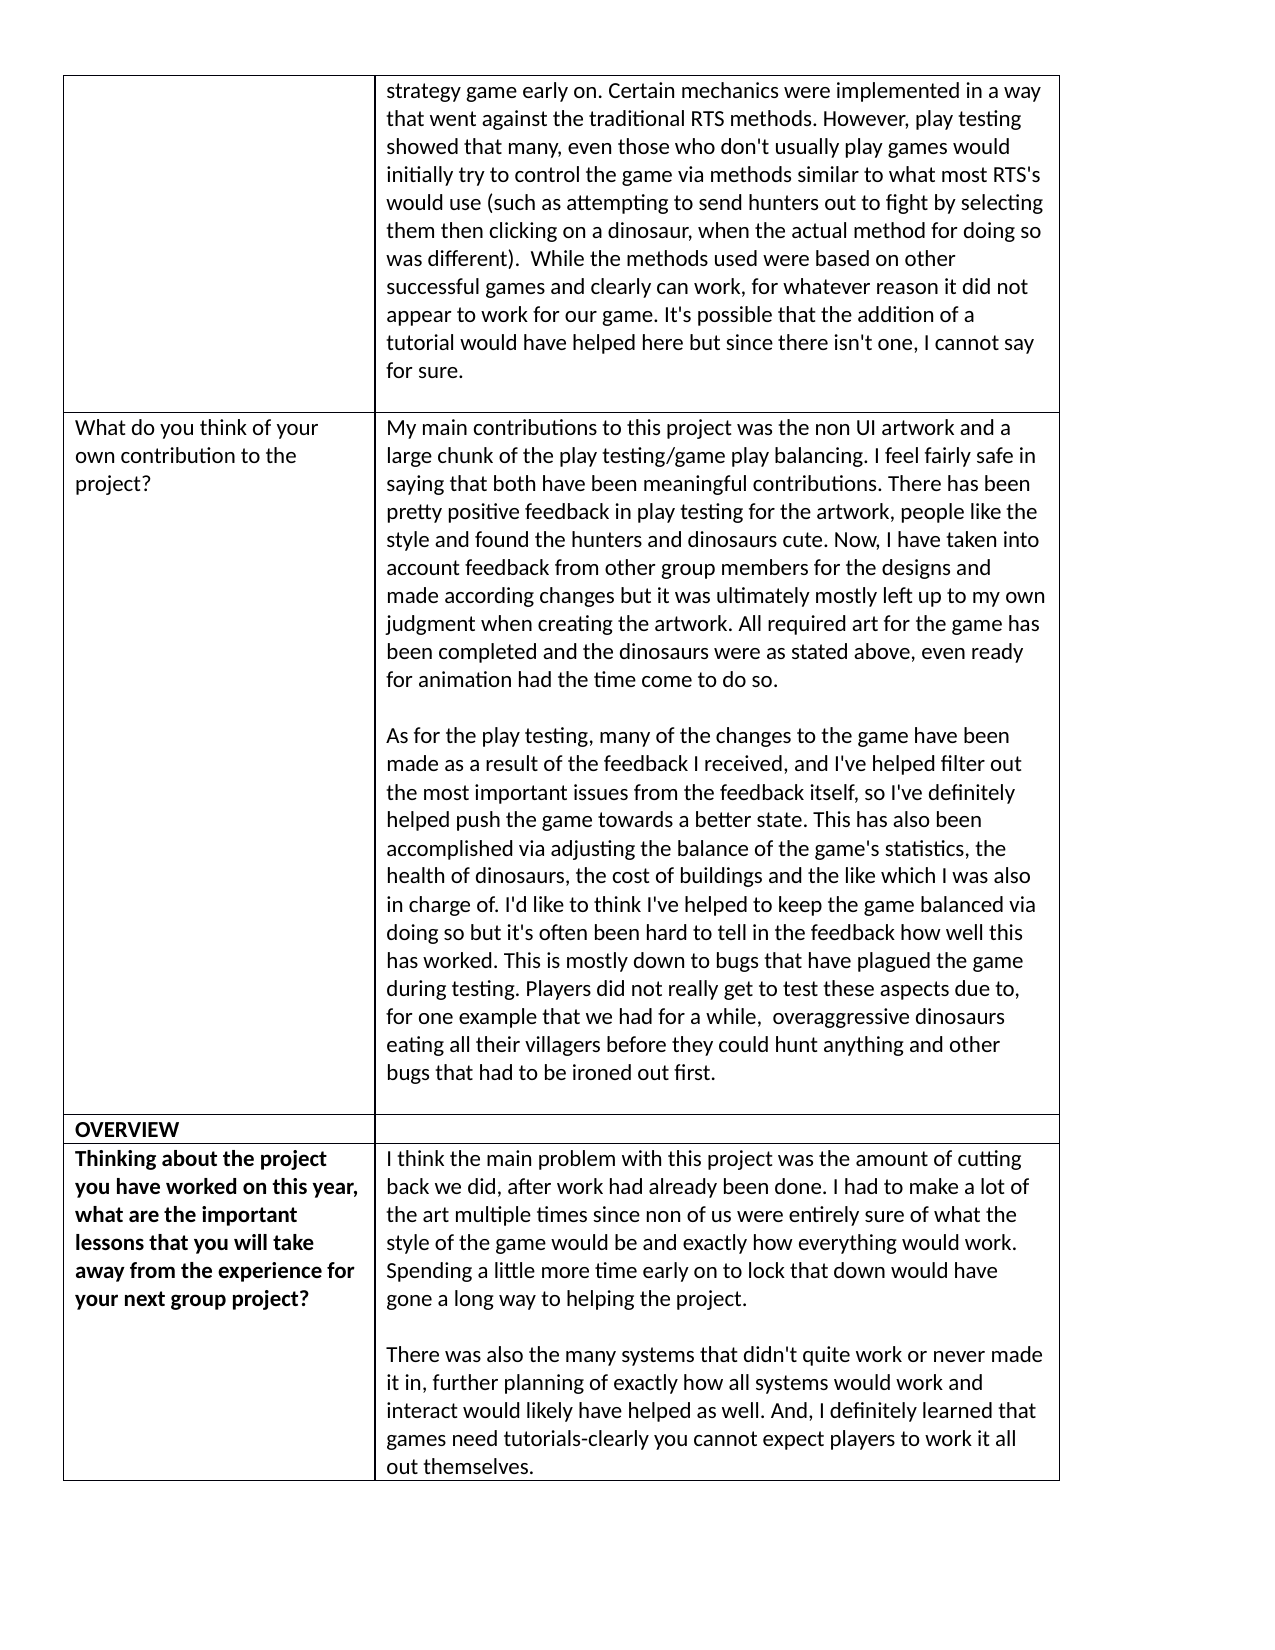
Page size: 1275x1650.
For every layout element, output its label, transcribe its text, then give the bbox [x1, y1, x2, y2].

table_cell [376, 1115, 1059, 1143]
table_cell I think the main problem with this project was the amount of cutting back we did, after work had already been done. I had to make a lot of the art multiple times since non of us were entirely sure of what the style of the game would be and exactly how everything would work. Spending a little more time early on to lock that down would have gone a long way to helping the project. There was also the many systems that didn't quite work or never made it in, further planning of exactly how all systems would work and interact would likely have helped as well. And, I definitely learned that games need tutorials-clearly you cannot expect players to work it all out themselves. [376, 1144, 1059, 1480]
table_cell Thinking about the project you have worked on this year, what are the important lessons that you will take away from the experience for your next group project? [64, 1144, 374, 1480]
table_cell [64, 76, 374, 412]
table_cell strategy game early on. Certain mechanics were implemented in a way that went against the traditional RTS methods. However, play testing showed that many, even those who don't usually play games would initially try to control the game via methods similar to what most RTS's would use (such as attempting to send hunters out to fight by selecting them then clicking on a dinosaur, when the actual method for doing so was different). While the methods used were based on other successful games and clearly can work, for whatever reason it did not appear to work for our game. It's possible that the addition of a tutorial would have helped here but since there isn't one, I cannot say for sure. [376, 76, 1059, 412]
table_cell My main contributions to this project was the non UI artwork and a large chunk of the play testing/game play balancing. I feel fairly safe in saying that both have been meaningful contributions. There has been pretty positive feedback in play testing for the artwork, people like the style and found the hunters and dinosaurs cute. Now, I have taken into account feedback from other group members for the designs and made according changes but it was ultimately mostly left up to my own judgment when creating the artwork. All required art for the game has been completed and the dinosaurs were as stated above, even ready for animation had the time come to do so. As for the play testing, many of the changes to the game have been made as a result of the feedback I received, and I've helped filter out the most important issues from the feedback itself, so I've definitely helped push the game towards a better state. This has also been accomplished via adjusting the balance of the game's statistics, the health of dinosaurs, the cost of buildings and the like which I was also in charge of. I'd like to think I've helped to keep the game balanced via doing so but it's often been hard to tell in the feedback how well this has worked. This is mostly down to bugs that have plagued the game during testing. Players did not really get to test these aspects due to, for one example that we had for a while, overaggressive dinosaurs eating all their villagers before they could hunt anything and other bugs that had to be ironed out first. [376, 413, 1059, 1114]
table_cell What do you think of your own contribution to the project? [64, 413, 374, 1114]
table_cell OVERVIEW [64, 1115, 374, 1143]
